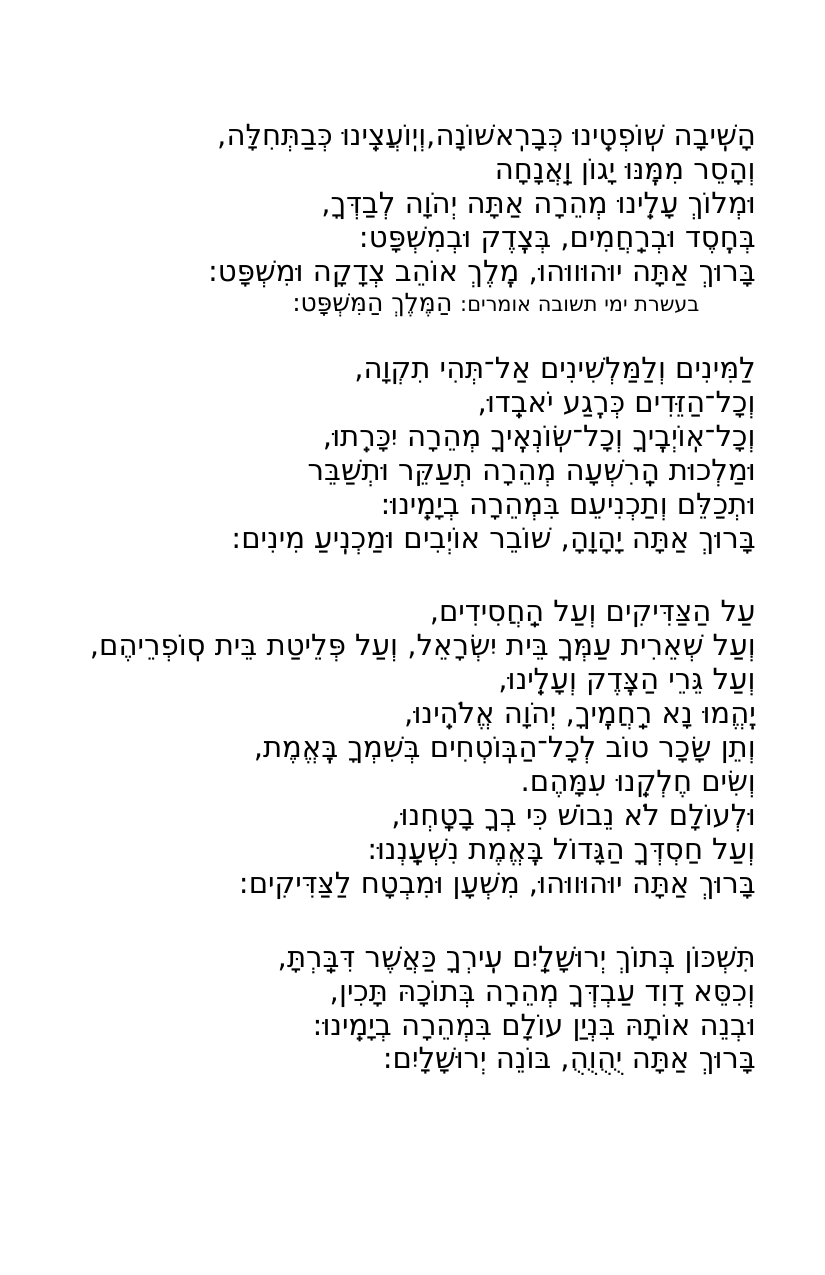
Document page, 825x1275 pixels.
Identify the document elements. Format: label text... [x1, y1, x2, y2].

text עַל הַצַּדִּיקִים וְעַל הַֽחֲסִידִים, [53, 594, 756, 628]
text וְהָסֵר מִמֶּֽנּוּ יָגוֹן וַֽאֲנָחָה [53, 152, 756, 186]
text וְעַל שְׁאֵרִית עַמְּךָ בֵּית יִשְׂרָאֵל, וְעַל פְּלֵיטַת בֵּית סֽוֹפְרֵיהֶם, [53, 628, 756, 662]
text וְעַל חַסְדְּךָ הַגָּדוֹל בֶּֽאֱמֶת נִשְׁעָֽנְנוּ: [53, 832, 756, 866]
text וְכִסֵּא דָוִד עַבְדְּךָ מְהֵרָה בְּתוֹכָהּ תָּכִין, [53, 974, 756, 1008]
text וְכָל־הַזֵּדִים כְּרֶֽגַע יֹאבֵֽדוּ, [53, 385, 756, 419]
text וּלְעוֹלָם לֹא נֵבוֹשׁ כִּי בְךָ בָטָֽחְנוּ, [53, 798, 756, 832]
text וּבְנֵה אוֹתָהּ בִּנְיַן עוֹלָם בִּמְהֵרָה בְיָמֵֽינוּ: [53, 1008, 756, 1042]
text וּמְלוֹךְ עָלֵֽינוּ מְהֵרָה אַתָּה יְהֹוָה לְבַדְּךָ, [53, 186, 756, 220]
text וְשִׂים חֶלְקֵֽנוּ עִמָּהֶם. [53, 764, 756, 798]
text וּמַלְכוּת הָֽרִשְׁעָה מְהֵרָה תְעַקֵּר וּתְשַׁבֵּר [53, 453, 756, 487]
text בָּרוּךְ אַתָּה יָהָוָהָ, שׁוֹבֵר אוֹיְבִים וּמַכְנִֽיעַ מִינִים: [53, 521, 756, 555]
text הָשִֽׁיבָה שֽׁוֹפְטֵֽינוּ כְּבָרִֽאשׁוֹנָה,וְיֽוֹעֲצֵֽינוּ כְּבַתְּחִלָּה, [53, 118, 756, 152]
text בָּרוּךְ אַתָּה יֻהֻוֻהֻ, בּוֹנֵה יְרוּשָׁלָיִם: [53, 1042, 756, 1076]
text תִּשְׁכּוֹן בְּתוֹךְ יְרוּשָׁלַֽיִם עִֽירְךָ כַּאֲשֶׁר דִּבַּֽרְתָּ, [53, 940, 756, 974]
text וְעַל גֵּרֵי הַצֶּֽדֶק וְעָלֵֽינוּ, [53, 662, 756, 696]
text בעשרת ימי תשובה אומרים: הַמֶּלֶךְ הַמִּשְׁפָּט: [53, 288, 699, 317]
text בָּרוּךְ אַתָּה יוּהוּווּהוּ, מִשְׁעָן וּמִבְטָח לַצַּדִּיקִים: [53, 866, 756, 900]
text יֶֽהֱמוּ נָא רַֽחֲמֶֽיךָ, יְהֹוָה אֱלֹהֵֽינוּ, [53, 696, 756, 730]
text לַמִּינִים וְלַמַּלְשִׁינִים אַל־תְּהִי תִקְוָה, [53, 351, 756, 385]
text בָּרוּךְ אַתָּה יוּהוּווּהוּ, מֶֽלֶךְ אוֹהֵב צְדָקָה וּמִשְׁפָּט: [53, 254, 756, 288]
text וּתְכַלֵּם וְתַכְנִיעֵם בִּמְהֵרָה בְיָמֵֽינוּ: [53, 487, 756, 521]
text וְתֵן שָׂכָר טוֹב לְכָל־הַבּֽוֹטְחִים בְּשִׁמְךָ בֶּֽאֱמֶת, [53, 730, 756, 764]
text בְּחֶֽסֶד וּבְרַֽחֲמִים, בְּצֶֽדֶק וּבְמִשְׁפָּט: [53, 220, 756, 254]
text וְכָל־אֽוֹיְבֶֽיךָ וְכָל־שֽׂוֹנְאֶֽיךָ מְהֵרָה יִכָּרֵֽתוּ, [53, 419, 756, 453]
